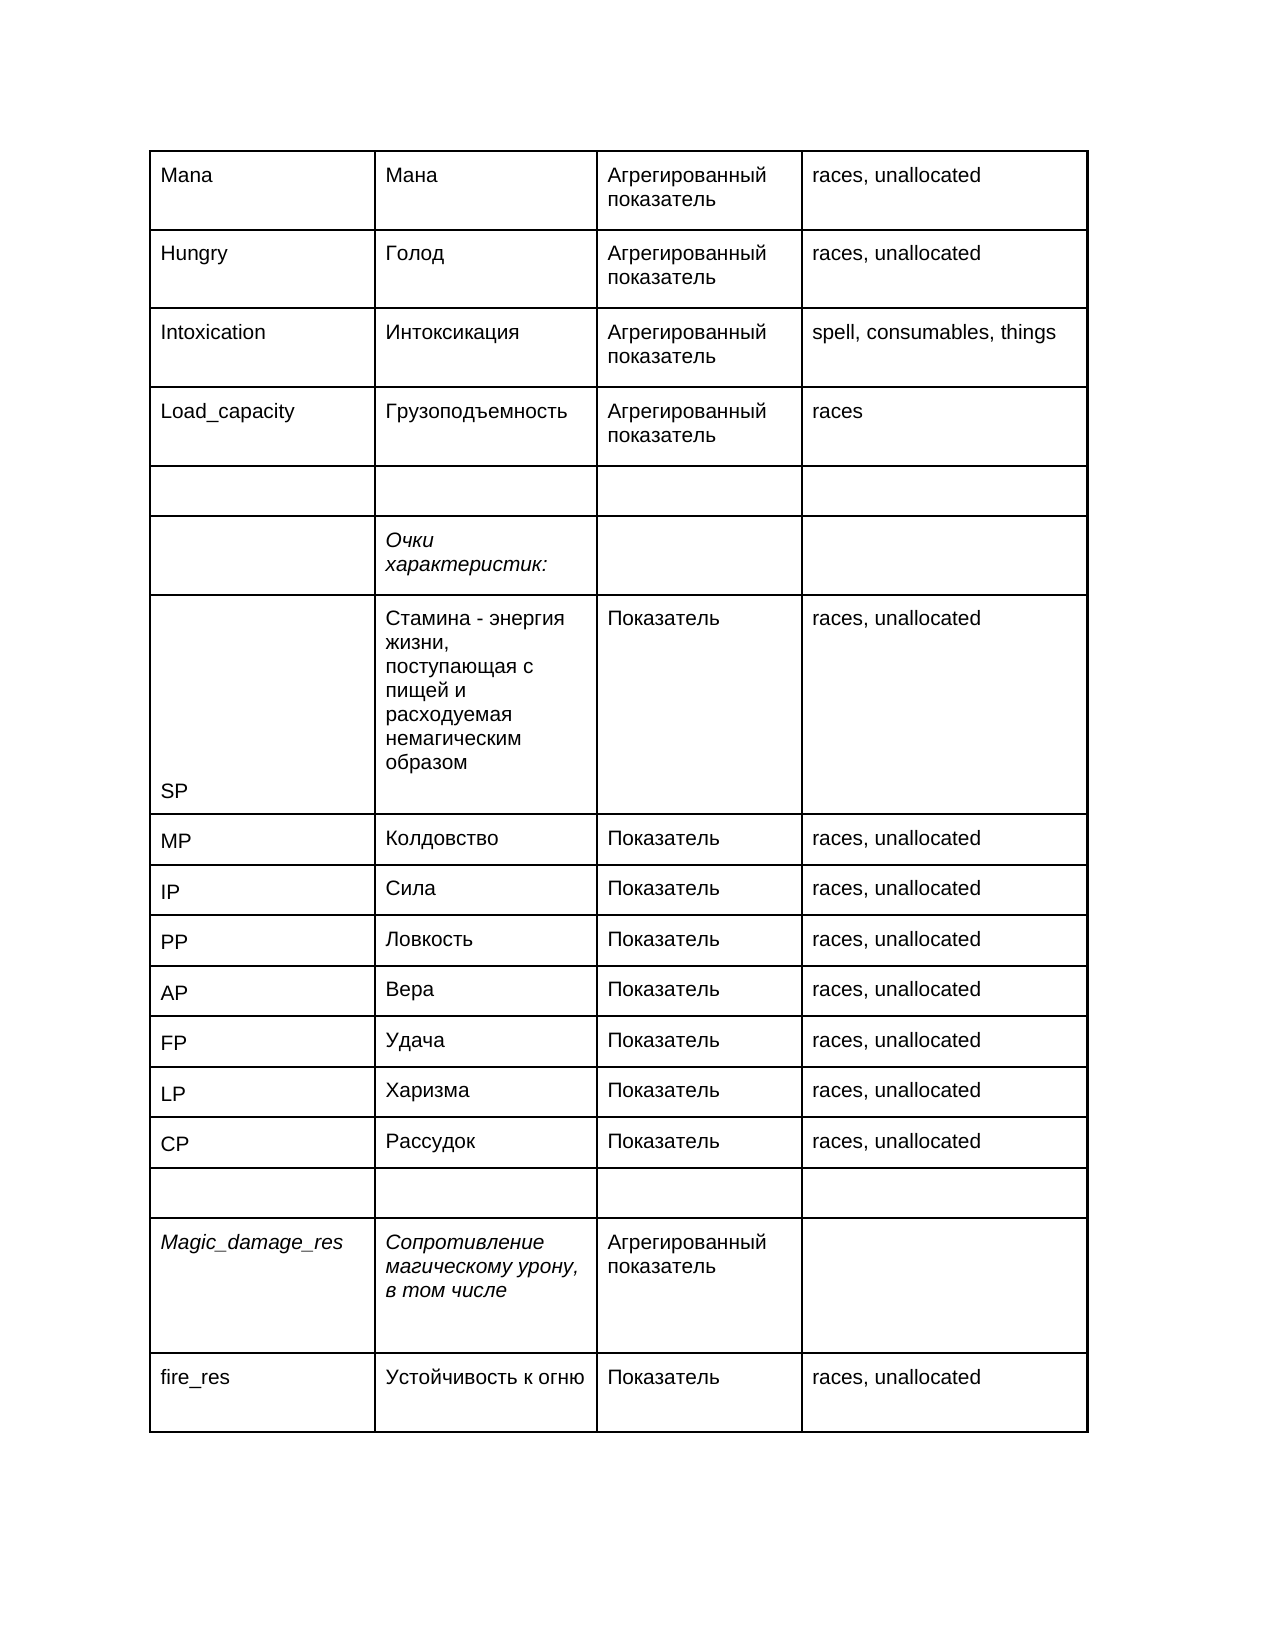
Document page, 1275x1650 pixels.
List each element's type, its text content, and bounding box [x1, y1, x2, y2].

table_cell races, unallocated [803, 1068, 1086, 1116]
table_cell Hungry [151, 231, 374, 307]
table_cell races, unallocated [803, 815, 1086, 863]
table_cell Колдовство [376, 815, 596, 863]
table_cell FP [151, 1017, 374, 1066]
table_cell Интоксикация [376, 309, 596, 386]
table_cell [151, 1169, 374, 1217]
table_cell AP [151, 967, 374, 1015]
table_cell fire_res [151, 1354, 374, 1431]
table_cell [151, 467, 374, 515]
table_cell races, unallocated [803, 231, 1086, 307]
table_cell [803, 1169, 1086, 1217]
table_cell IP [151, 866, 374, 914]
table_cell Показатель [598, 916, 801, 964]
table_cell races, unallocated [803, 596, 1086, 813]
table_cell Удача [376, 1017, 596, 1066]
table_cell Показатель [598, 815, 801, 863]
table_cell [598, 517, 801, 594]
table_cell MP [151, 815, 374, 863]
table_cell races, unallocated [803, 1118, 1086, 1167]
table_cell Mana [151, 152, 374, 229]
table_cell CP [151, 1118, 374, 1167]
table_cell [598, 1169, 801, 1217]
table_cell Стамина - энергия жизни, поступающая с пищей и расходуемая немагическим образом [376, 596, 596, 813]
table_cell Ловкость [376, 916, 596, 964]
table_cell Показатель [598, 596, 801, 813]
table_cell races, unallocated [803, 1017, 1086, 1066]
table_cell races [803, 388, 1086, 464]
table_cell Показатель [598, 1017, 801, 1066]
table_cell [376, 1169, 596, 1217]
table_cell races, unallocated [803, 916, 1086, 964]
table_cell SP [151, 596, 374, 813]
table_cell spell, consumables, things [803, 309, 1086, 386]
table_cell Агрегированный показатель [598, 152, 801, 229]
table_cell Агрегированный показатель [598, 1219, 801, 1352]
table_cell Вера [376, 967, 596, 1015]
table_cell Показатель [598, 866, 801, 914]
table_cell [151, 517, 374, 594]
table_cell Intoxication [151, 309, 374, 386]
table_cell Сила [376, 866, 596, 914]
table_cell [803, 467, 1086, 515]
table_cell LP [151, 1068, 374, 1116]
table_cell [376, 467, 596, 515]
table_cell Агрегированный показатель [598, 388, 801, 464]
table_cell Показатель [598, 1354, 801, 1431]
table_cell [803, 517, 1086, 594]
table_cell Грузоподъемность [376, 388, 596, 464]
table_cell Рассудок [376, 1118, 596, 1167]
table_cell PP [151, 916, 374, 964]
table_cell Magic_damage_res [151, 1219, 374, 1352]
table_cell Сопротивление магическому урону, в том числе [376, 1219, 596, 1352]
table_cell Харизма [376, 1068, 596, 1116]
table_cell Показатель [598, 1068, 801, 1116]
table_cell races, unallocated [803, 866, 1086, 914]
table_cell Мана [376, 152, 596, 229]
table_cell Показатель [598, 967, 801, 1015]
table_cell races, unallocated [803, 152, 1086, 229]
table_cell races, unallocated [803, 1354, 1086, 1431]
table_cell races, unallocated [803, 967, 1086, 1015]
table_cell [803, 1219, 1086, 1352]
table_cell [598, 467, 801, 515]
table_cell Показатель [598, 1118, 801, 1167]
table_cell Устойчивость к огню [376, 1354, 596, 1431]
table_cell Агрегированный показатель [598, 309, 801, 386]
table_cell Load_capacity [151, 388, 374, 464]
table_cell Агрегированный показатель [598, 231, 801, 307]
table_cell Очки характеристик: [376, 517, 596, 594]
table_cell Голод [376, 231, 596, 307]
